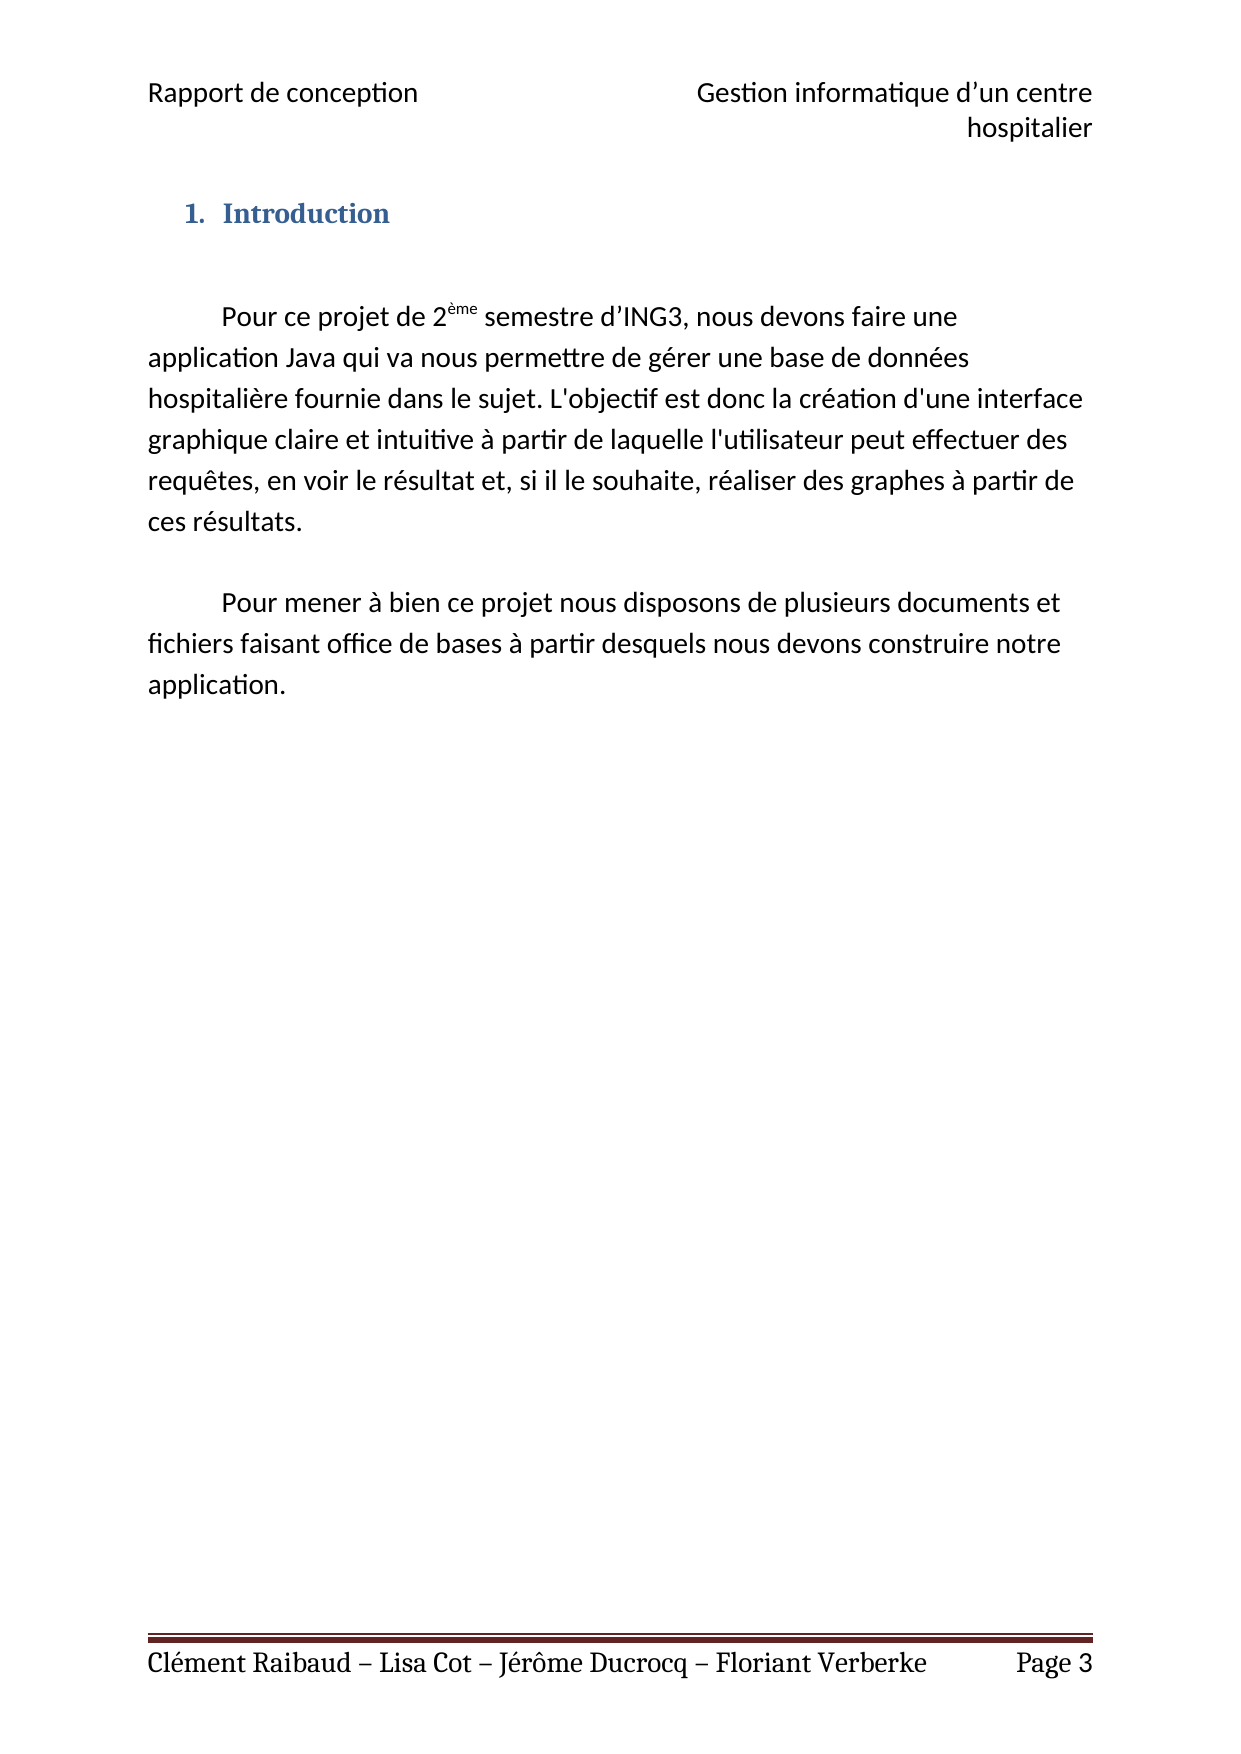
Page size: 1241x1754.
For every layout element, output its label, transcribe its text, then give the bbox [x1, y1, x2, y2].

subtitle Introduction [185, 198, 1093, 231]
text Pour ce projet de 2ème semestre d’ING3, nous devons faire une application Java qui va nous permettre de gérer une base de données hospitalière fournie dans le sujet. L'objectif est donc la création d'une interface graphique claire et intuitive à partir de laquelle l'utilisateur peut effectuer des requêtes, en voir le résultat et, si il le souhaite, réaliser des graphes à partir de ces résultats. Pour mener à bien ce projet nous disposons de plusieurs documents et fichiers faisant office de bases à partir desquels nous devons construire notre application. [148, 298, 1093, 702]
